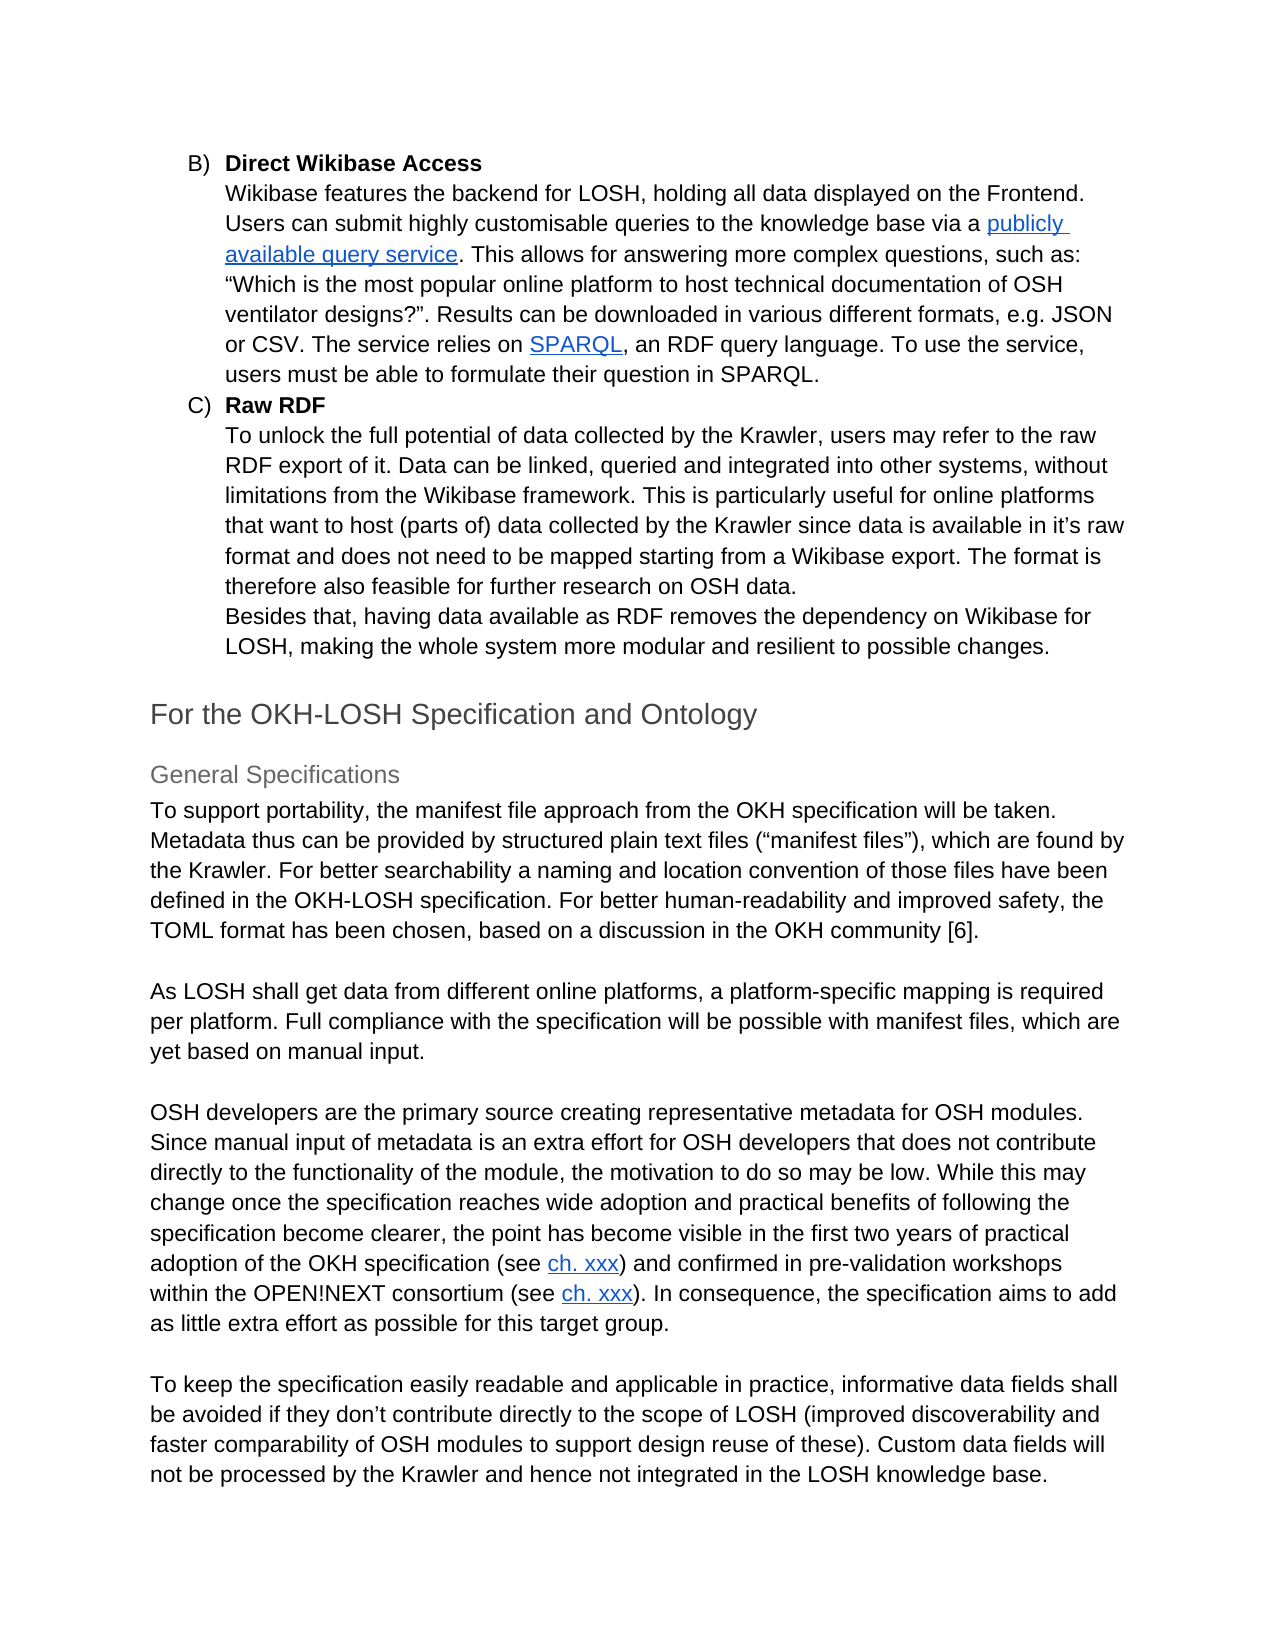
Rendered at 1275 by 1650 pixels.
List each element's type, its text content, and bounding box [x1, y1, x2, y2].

list Direct Wikibase Access Wikibase features the backend for LOSH, holding all data displayed on the Frontend. Users can submit highly customisable queries to the knowledge base via a publicly available query service. This allows for answering more complex questions, such as: “Which is the most popular online platform to host technical documentation of OSH ventilator designs?”. Results can be downloaded in various different formats, e.g. JSON or CSV. The service relies on SPARQL, an RDF query language. To use the service, users must be able to formulate their question in SPARQL. [187, 150, 1125, 388]
text As LOSH shall get data from different online platforms, a platform-specific mapping is required per platform. Full compliance with the specification will be possible with manifest files, which are yet based on manual input. [150, 978, 1125, 1065]
text To keep the specification easily readable and applicable in practice, informative data fields shall be avoided if they don’t contribute directly to the scope of LOSH (improved discoverability and faster comparability of OSH modules to support design reuse of these). Custom data fields will not be processed by the Krawler and hence not integrated in the LOSH knowledge base. [150, 1371, 1125, 1488]
text To support portability, the manifest file approach from the OKH specification will be taken. Metadata thus can be provided by structured plain text files (“manifest files”), which are found by the Krawler. For better searchability a naming and location convention of those files have been defined in the OKH-LOSH specification. For better human-readability and improved safety, the TOML format has been chosen, based on a discussion in the OKH community [6]. [150, 797, 1125, 944]
subtitle For the OKH-LOSH Specification and Ontology [150, 697, 1125, 730]
subtitle General Specifications [150, 759, 1125, 788]
list Raw RDF To unlock the full potential of data collected by the Krawler, users may refer to the raw RDF export of it. Data can be linked, queried and integrated into other systems, without limitations from the Wikibase framework. This is particularly useful for online platforms that want to host (parts of) data collected by the Krawler since data is available in it’s raw format and does not need to be mapped starting from a Wikibase export. The format is therefore also feasible for further research on OSH data. Besides that, having data available as RDF removes the dependency on Wikibase for LOSH, making the whole system more modular and resilient to possible changes. [187, 392, 1125, 660]
text OSH developers are the primary source creating representative metadata for OSH modules. Since manual input of metadata is an extra effort for OSH developers that does not contribute directly to the functionality of the module, the motivation to do so may be low. While this may change once the specification reaches wide adoption and practical benefits of following the specification become clearer, the point has become visible in the first two years of practical adoption of the OKH specification (see ch. xxx) and confirmed in pre-validation workshops within the OPEN!NEXT consortium (see ch. xxx). In consequence, the specification aims to add as little extra effort as possible for this target group. [150, 1099, 1125, 1337]
